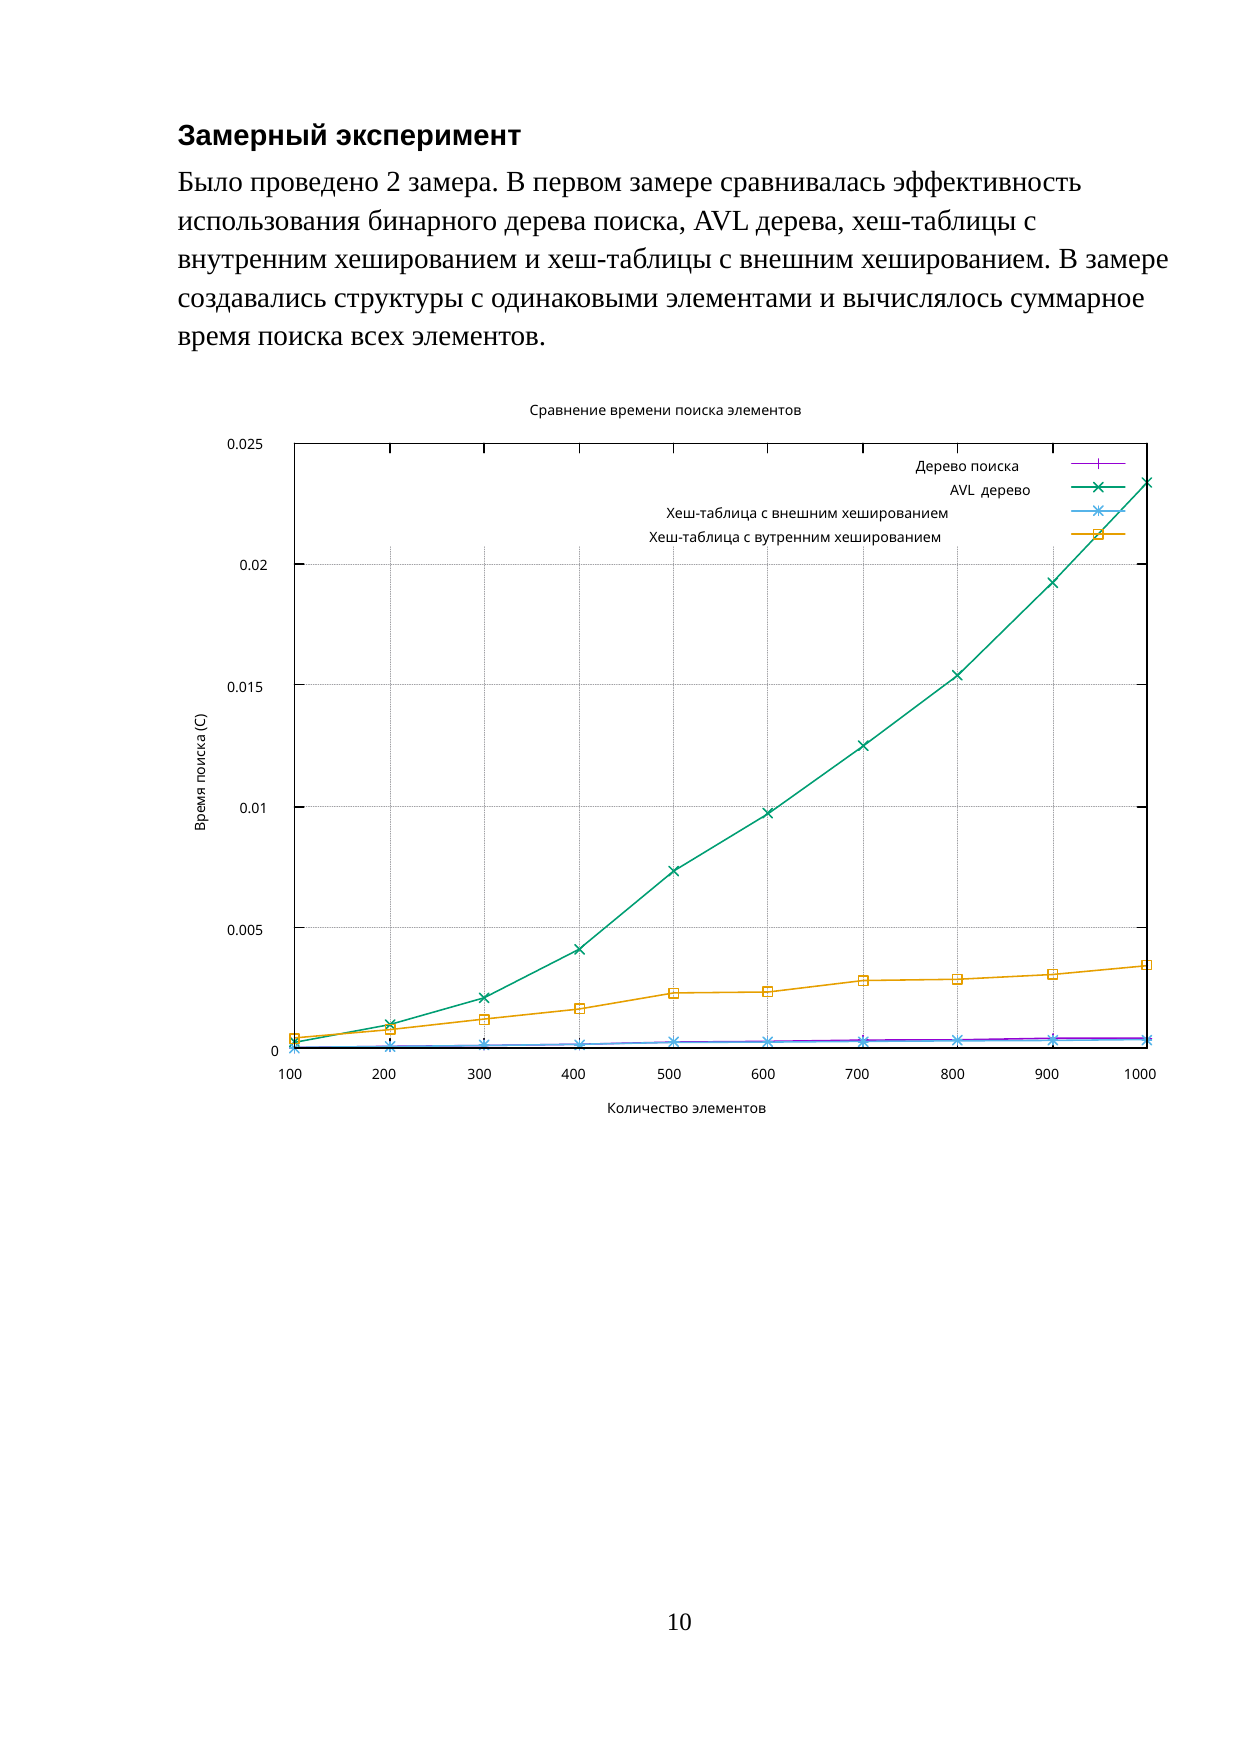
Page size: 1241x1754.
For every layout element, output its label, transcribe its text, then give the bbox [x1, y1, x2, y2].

text Было проведено 2 замера. В первом замере сравнивалась эффективность использования бинарного дерева поиска, AVL дерева, хеш-таблицы с внутренним хешированием и хеш-таблицы с внешним хешированием. В замере создавались структуры с одинаковыми элементами и вычислялось суммарное время поиска всех элементов. [177, 164, 1181, 352]
subtitle Замерный эксперимент [177, 118, 1181, 152]
